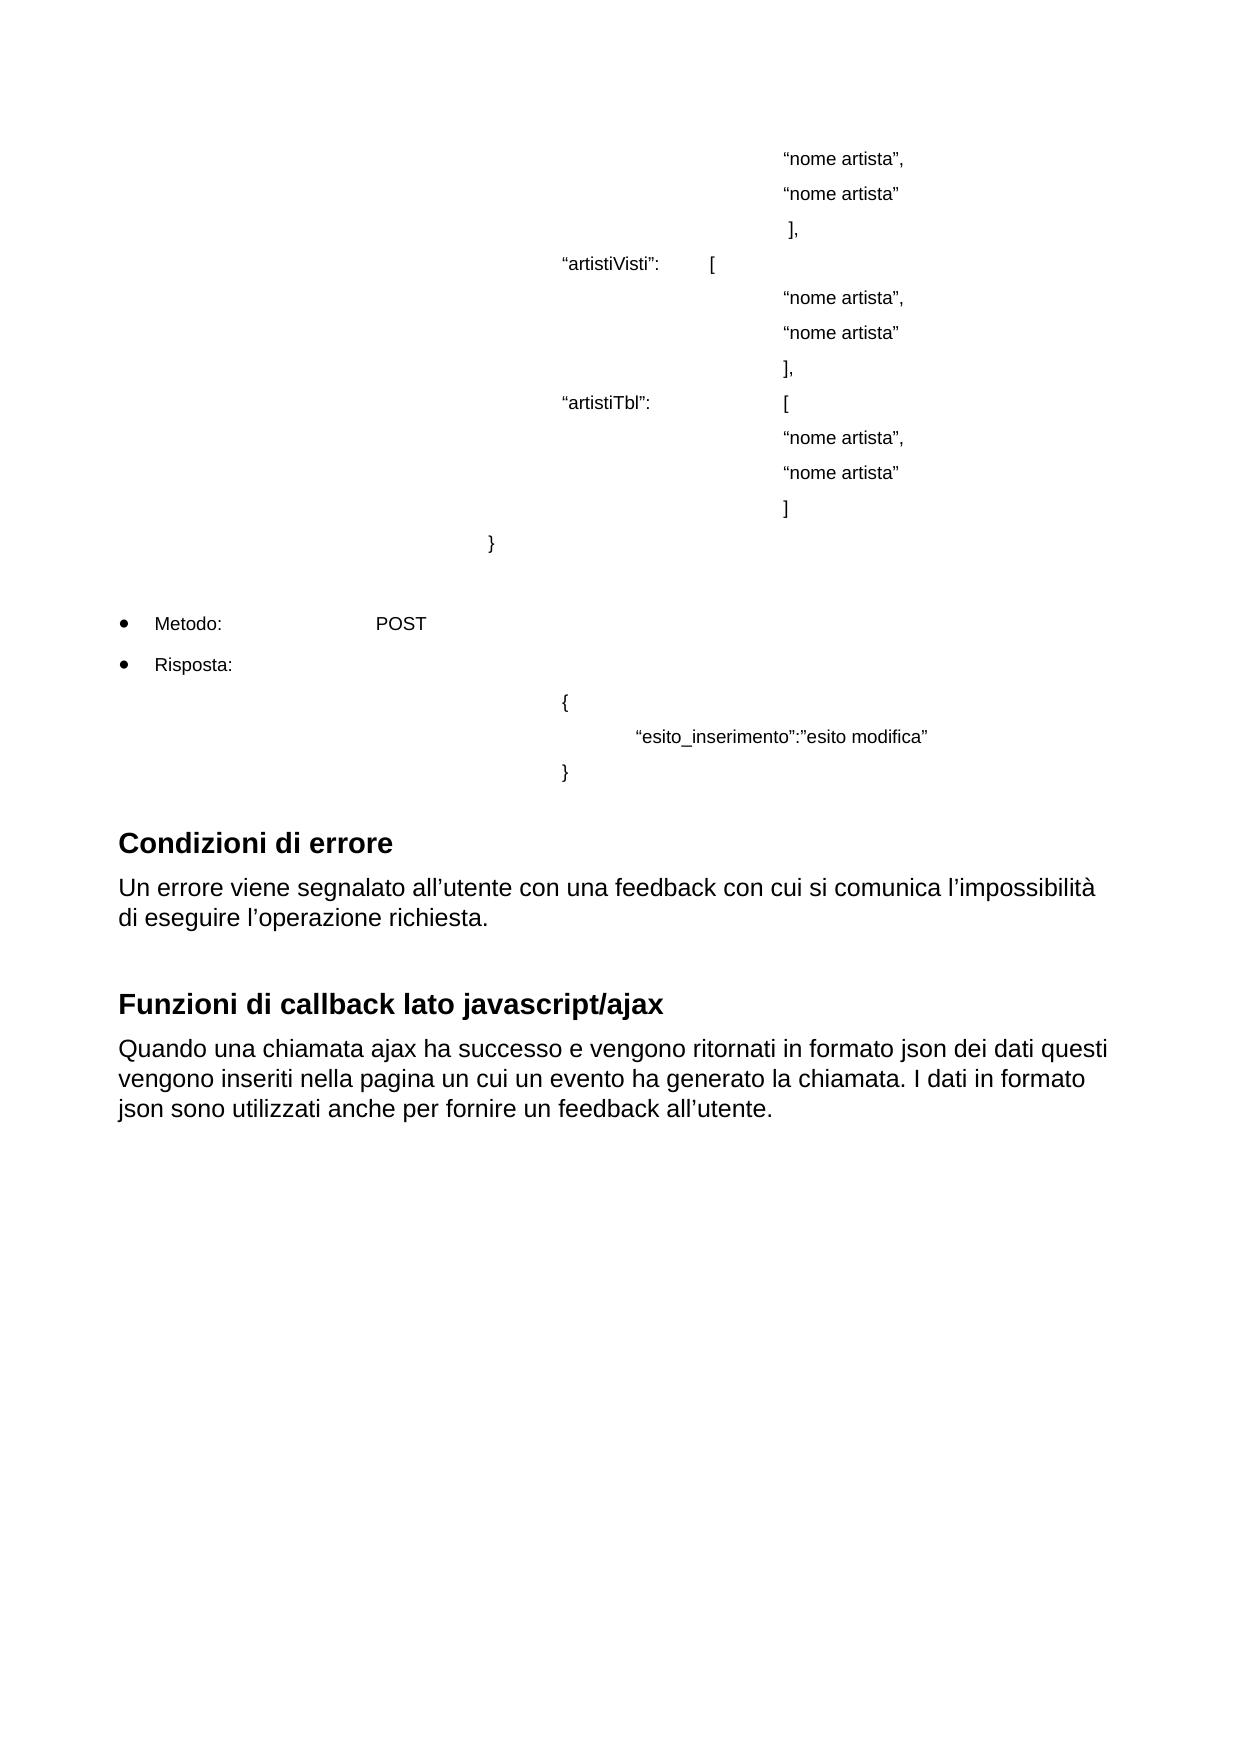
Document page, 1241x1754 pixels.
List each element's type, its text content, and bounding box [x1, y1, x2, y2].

text “nome artista” [193, 322, 1122, 344]
text “nome artista”, [193, 148, 1122, 169]
list Metodo: POST [81, 608, 1122, 636]
text Funzioni di callback lato javascript/ajax [118, 987, 1122, 1021]
text “artistiVisti”: [ [193, 252, 1122, 274]
text { [193, 691, 1122, 713]
text Quando una chiamata ajax ha successo e vengono ritornati in formato json dei dati questi vengono inseriti nella pagina un cui un evento ha generato la chiamata. I dati in formato json sono utilizzati anche per fornire un feedback all’utente. [118, 1034, 1122, 1123]
text “nome artista” [193, 182, 1122, 204]
text “esito_inserimento”:”esito modifica” [193, 726, 1122, 747]
text “nome artista”, [193, 427, 1122, 448]
text “nome artista”, [193, 287, 1122, 309]
text Condizioni di errore [118, 826, 1122, 859]
text ], [193, 217, 1122, 239]
text “nome artista” [193, 462, 1122, 483]
text ] [193, 497, 1122, 518]
text ], [193, 357, 1122, 378]
text } [193, 531, 1122, 553]
text Un errore viene segnalato all’utente con una feedback con cui si comunica l’impossibilità di eseguire l’operazione richiesta. [118, 873, 1122, 932]
text “artistiTbl”: [ [193, 392, 1122, 413]
text } [193, 761, 1122, 812]
list Risposta: [81, 649, 1122, 677]
